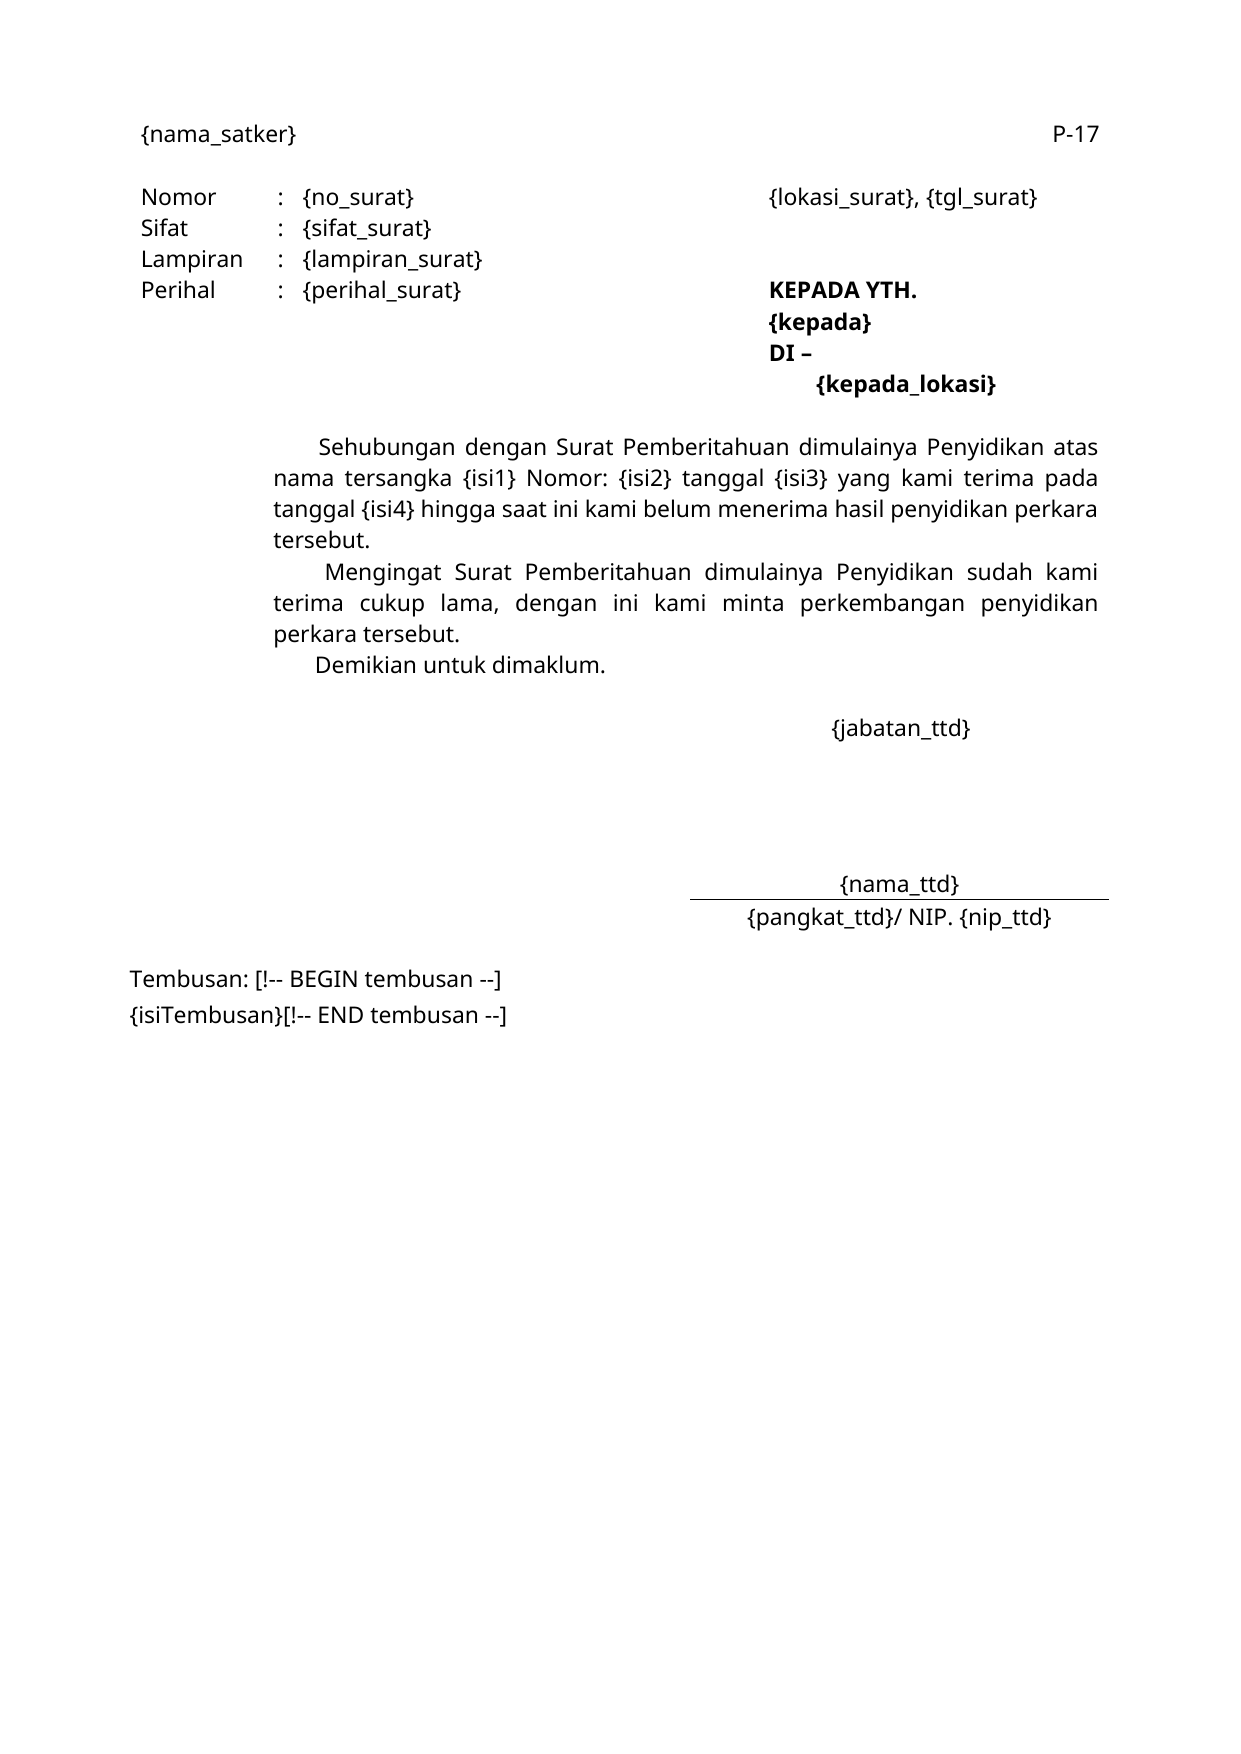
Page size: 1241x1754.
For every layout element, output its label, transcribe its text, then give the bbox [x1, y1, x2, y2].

table_cell [118, 774, 1115, 868]
table_header : [276, 181, 291, 212]
table_cell KEPADA YTH. {kepada} DI – {kepada_lokasi} [758, 274, 1114, 399]
table_header {no_surat} [291, 181, 646, 212]
table_cell [118, 431, 1115, 712]
table_cell [118, 712, 1115, 774]
table_cell [118, 181, 1115, 431]
table_cell [758, 243, 1114, 274]
table_cell {lampiran_surat} [291, 243, 646, 274]
table_header {nama_satker} [129, 118, 853, 149]
table_cell {sifat_surat} [291, 212, 646, 243]
table_header {nama_ttd} [690, 868, 1109, 899]
table_header [646, 181, 757, 212]
table_cell Lampiran [129, 243, 276, 274]
table_cell [646, 243, 757, 274]
table_header [118, 118, 1115, 181]
table_header Nomor [129, 181, 276, 212]
table_header P-17 [912, 118, 1111, 149]
table_header Sehubungan dengan Surat Pemberitahuan dimulainya Penyidikan atas nama tersangka {isi1} Nomor: {isi2} tanggal {isi3} yang kami terima pada tanggal {isi4} hingga saat ini kami belum menerima hasil penyidikan perkara tersebut. Mengingat Surat Pemberitahuan dimulainya Penyidikan sudah kami terima cukup lama, dengan ini kami minta perkembangan penyidikan perkara tersebut. Demikian untuk dimaklum. [262, 431, 1110, 681]
table_cell : [276, 243, 291, 274]
table_cell Tembusan: [!-- BEGIN tembusan --] {isiTembusan}[!-- END tembusan --] [118, 963, 1115, 1030]
table_cell : [276, 274, 291, 399]
table_cell [646, 212, 757, 243]
table_cell [646, 274, 757, 399]
table_header {jabatan_ttd} [690, 712, 1112, 743]
table_cell : [276, 212, 291, 243]
table_header {lokasi_surat}, {tgl_surat} [758, 181, 1114, 212]
table_header [853, 118, 912, 149]
table_cell Sifat [129, 212, 276, 243]
table_cell [118, 868, 1115, 963]
table_cell Perihal [129, 274, 276, 399]
table_cell {pangkat_ttd}/ NIP. {nip_ttd} [690, 900, 1109, 932]
table_cell [758, 212, 1114, 243]
table_cell {perihal_surat} [291, 274, 646, 399]
